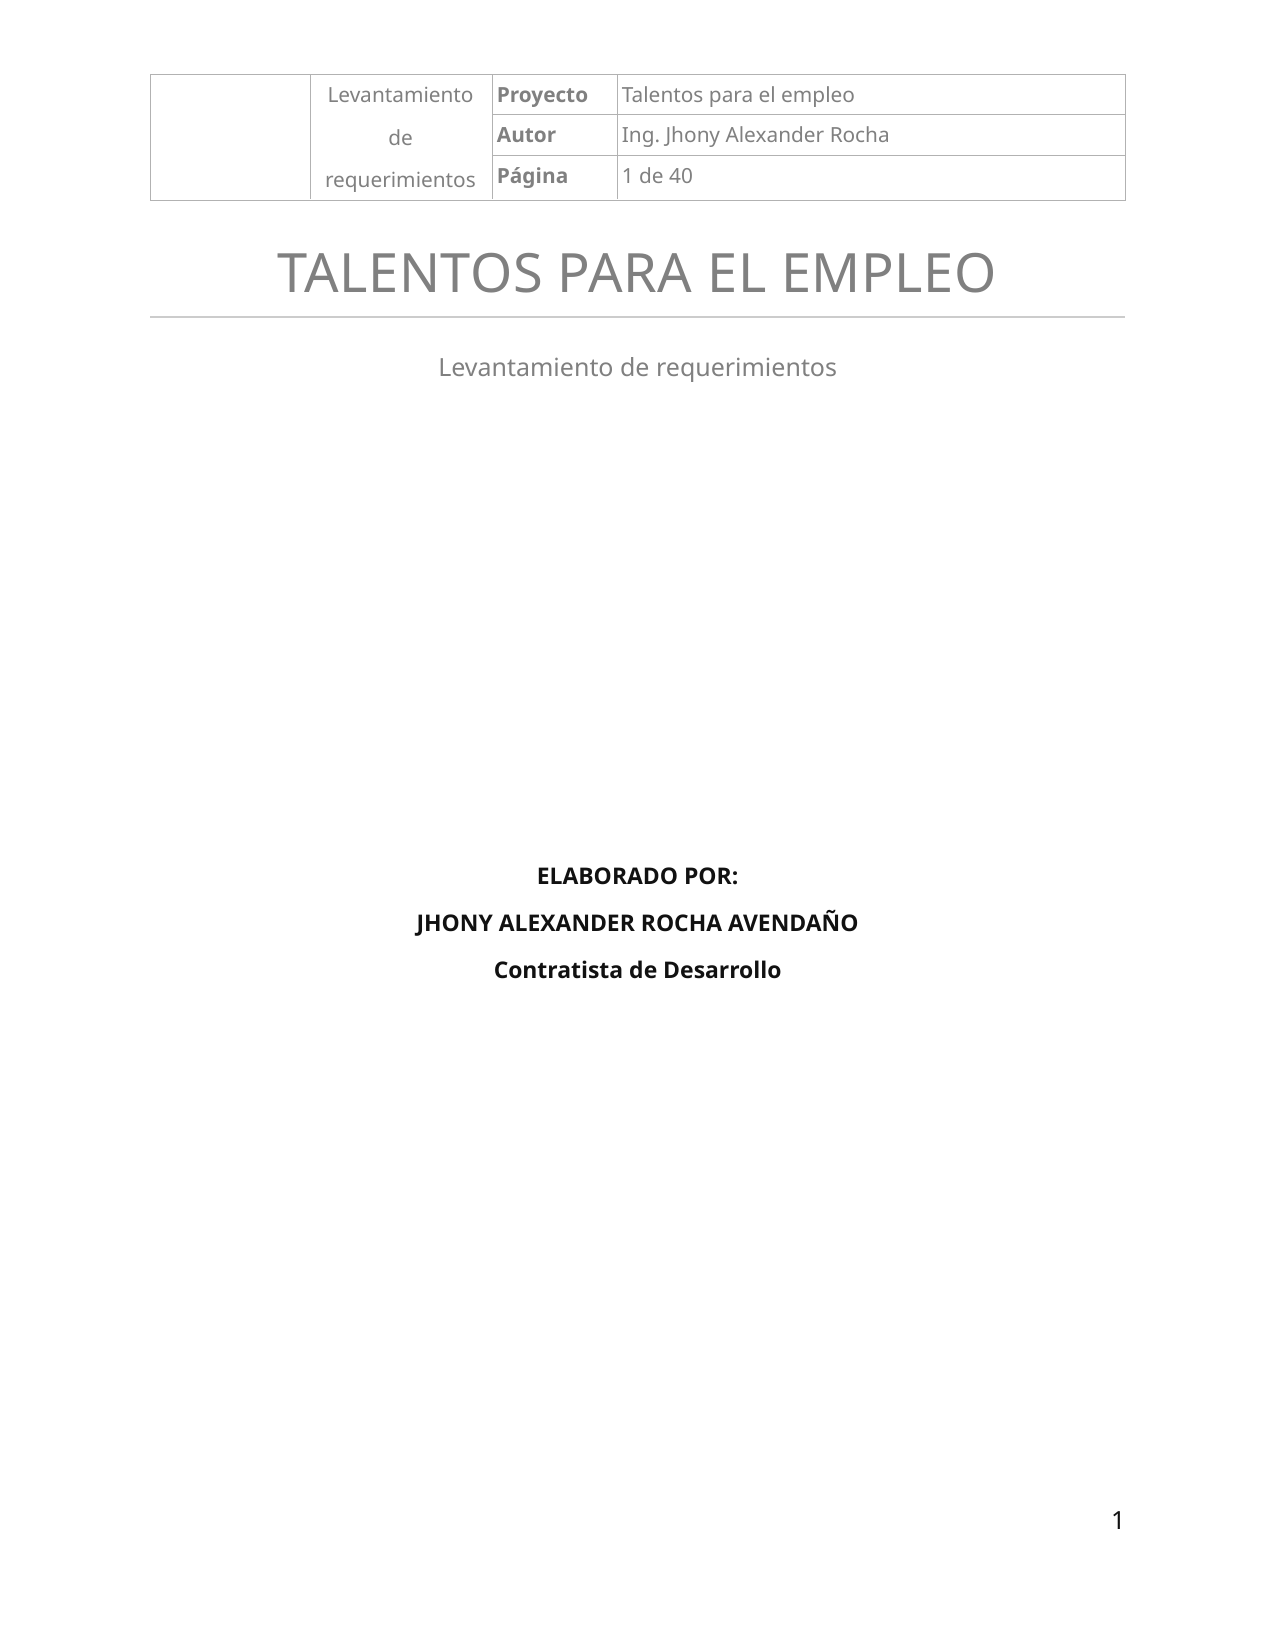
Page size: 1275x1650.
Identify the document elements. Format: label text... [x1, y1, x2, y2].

title TALENTOS PARA EL EMPLEO [150, 234, 1125, 316]
text Contratista de Desarrollo [150, 954, 1125, 985]
text Levantamiento de requerimientos [150, 349, 1125, 383]
text JHONY ALEXANDER ROCHA AVENDAÑO [150, 907, 1125, 938]
text ELABORADO POR: [150, 860, 1125, 891]
